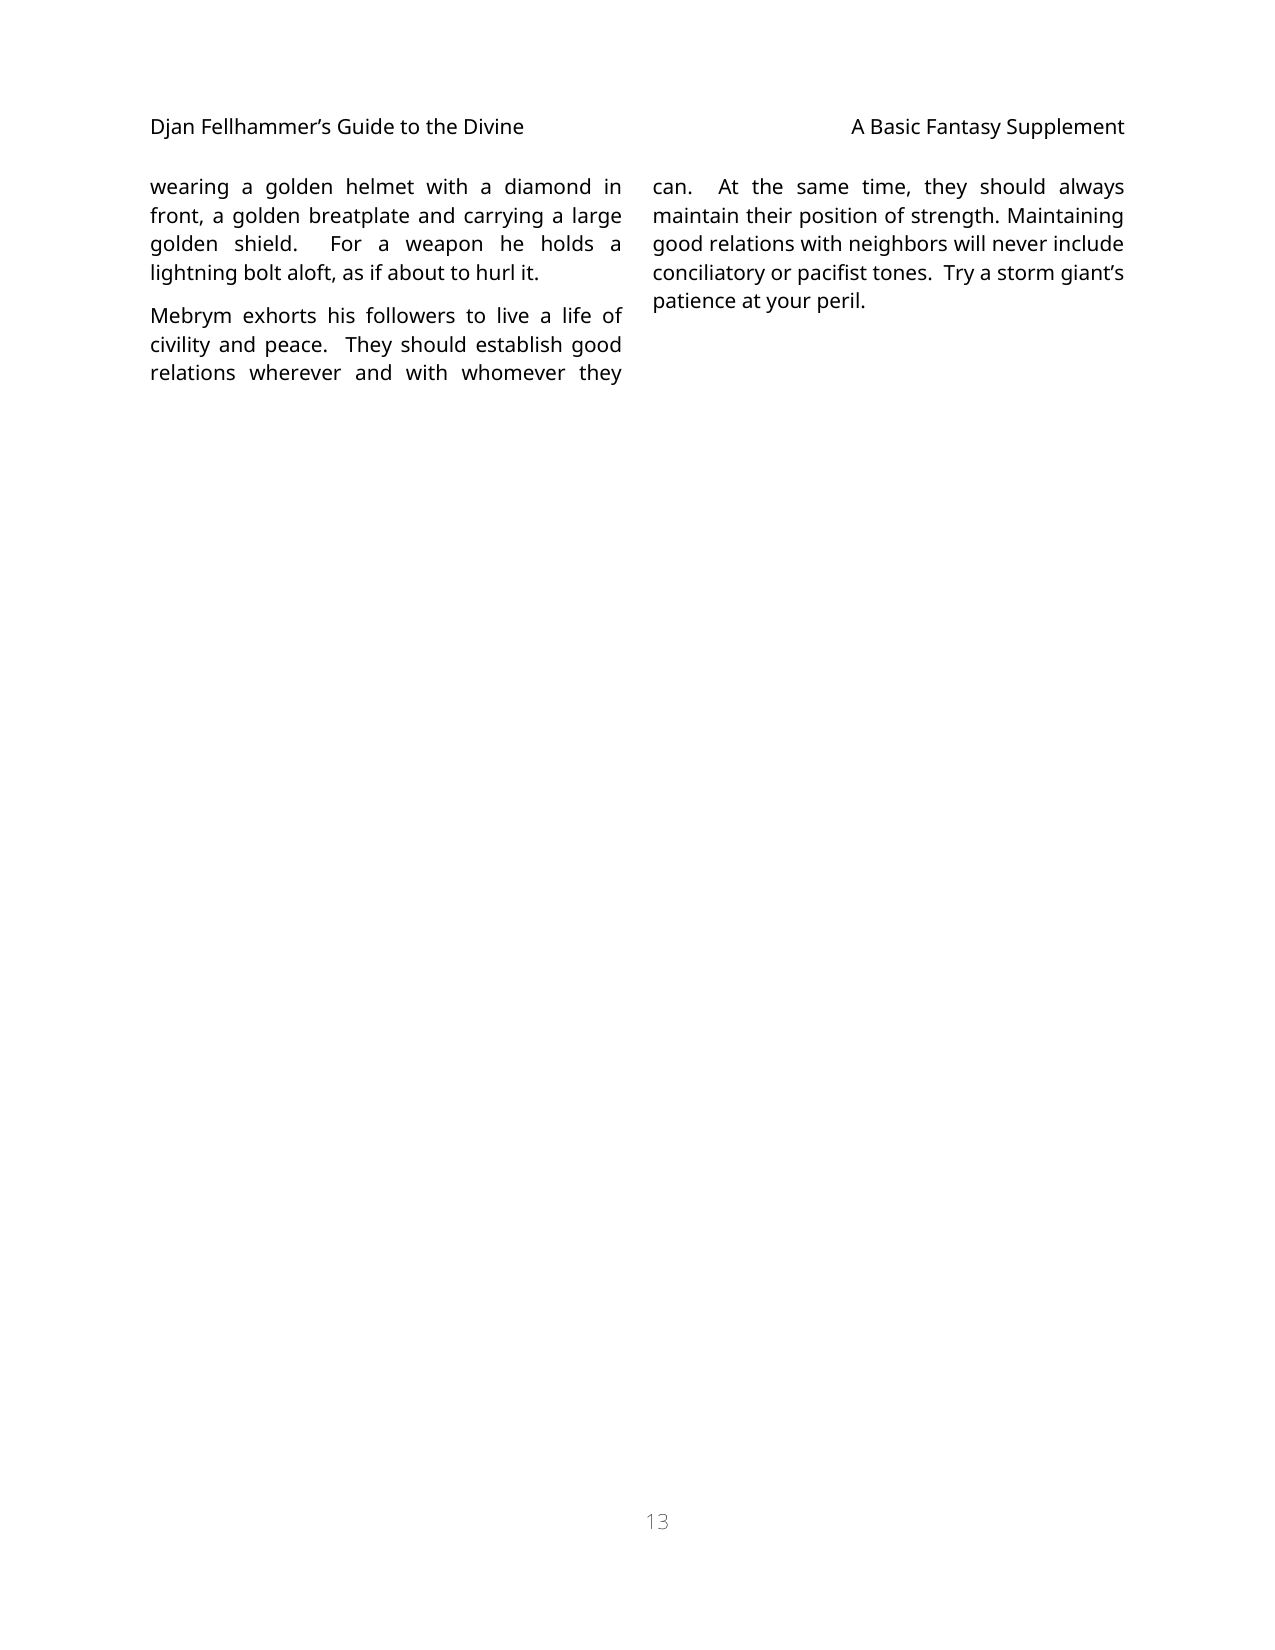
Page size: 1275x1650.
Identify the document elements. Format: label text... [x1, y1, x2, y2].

text wearing a golden helmet with a diamond in front, a golden breatplate and carrying a large golden shield. For a weapon he holds a lightning bolt aloft, as if about to hurl it. [150, 172, 622, 286]
text can. At the same time, they should always maintain their position of strength. Maintaining good relations with neighbors will never include conciliatory or pacifist tones. Try a storm giant’s patience at your peril. [652, 172, 1125, 315]
text Mebrym exhorts his followers to live a life of civility and peace. They should establish good relations wherever and with whomever they [150, 301, 622, 387]
